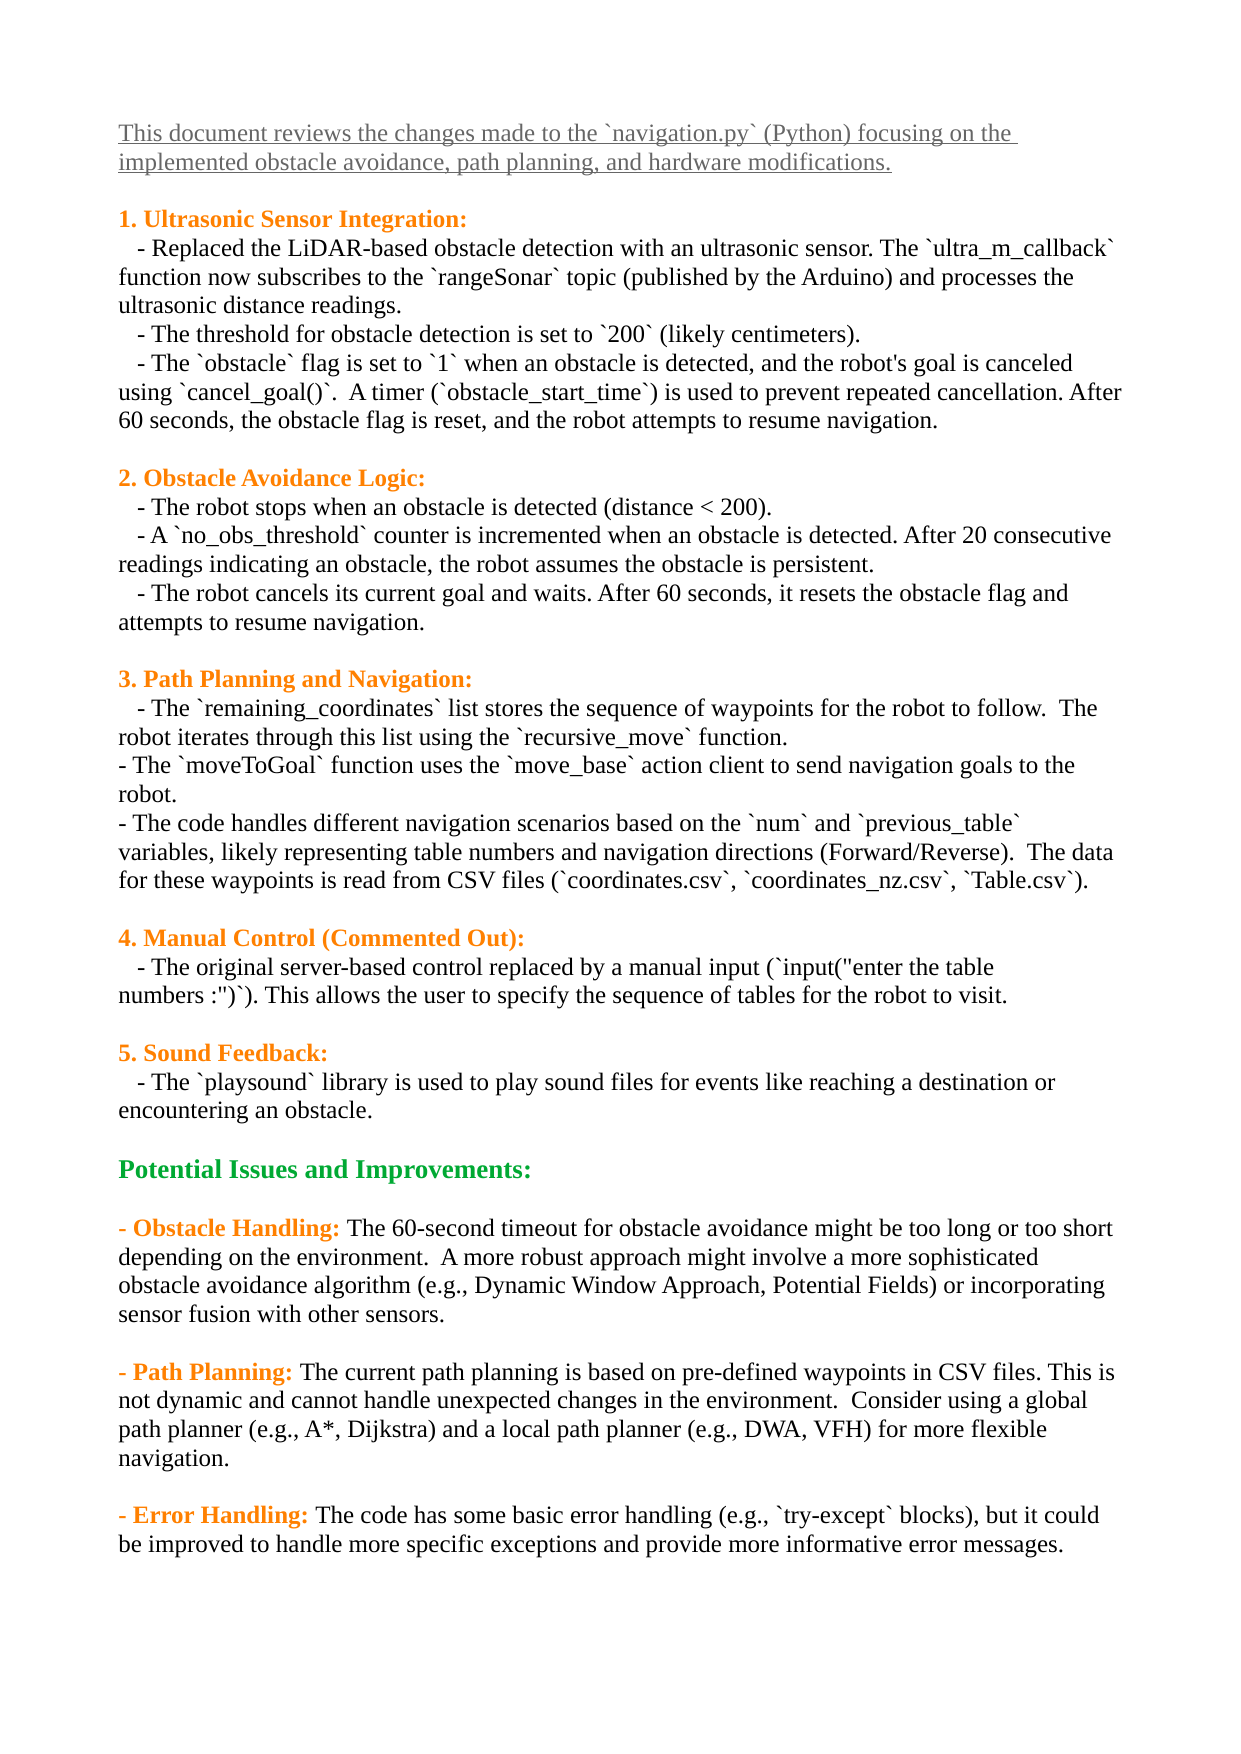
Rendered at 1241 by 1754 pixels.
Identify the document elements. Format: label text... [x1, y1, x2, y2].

text - The original server-based control replaced by a manual input (`input("enter the table numbers :")`). This allows the user to specify the sequence of tables for the robot to visit. [118, 952, 1122, 1009]
text 5. Sound Feedback: [118, 1038, 1122, 1067]
text - The `remaining_coordinates` list stores the sequence of waypoints for the robot to follow. The robot iterates through this list using the `recursive_move` function. [118, 693, 1122, 751]
text - The robot cancels its current goal and waits. After 60 seconds, it resets the obstacle flag and attempts to resume navigation. [118, 578, 1122, 636]
text - Error Handling: The code has some basic error handling (e.g., `try-except` blocks), but it could be improved to handle more specific exceptions and provide more informative error messages. [118, 1501, 1122, 1558]
text - The code handles different navigation scenarios based on the `num` and `previous_table` variables, likely representing table numbers and navigation directions (Forward/Reverse). The data for these waypoints is read from CSV files (`coordinates.csv`, `coordinates_nz.csv`, `Table.csv`). [118, 808, 1122, 894]
text 4. Manual Control (Commented Out): [118, 923, 1122, 952]
text - The `playsound` library is used to play sound files for events like reaching a destination or encountering an obstacle. [118, 1067, 1122, 1124]
text - The threshold for obstacle detection is set to `200` (likely centimeters). [118, 319, 1122, 348]
text 3. Path Planning and Navigation: [118, 664, 1122, 693]
text - The `obstacle` flag is set to `1` when an obstacle is detected, and the robot's goal is canceled using `cancel_goal()`. A timer (`obstacle_start_time`) is used to prevent repeated cancellation. After 60 seconds, the obstacle flag is reset, and the robot attempts to resume navigation. [118, 348, 1122, 434]
text Potential Issues and Improvements: [118, 1153, 1122, 1184]
text - The `moveToGoal` function uses the `move_base` action client to send navigation goals to the robot. [118, 751, 1122, 808]
text This document reviews the changes made to the `navigation.py` (Python) focusing on the implemented obstacle avoidance, path planning, and hardware modifications. [118, 118, 1122, 176]
text 1. Ultrasonic Sensor Integration: [118, 204, 1122, 233]
text - The robot stops when an obstacle is detected (distance < 200). [118, 492, 1122, 521]
text - Obstacle Handling: The 60-second timeout for obstacle avoidance might be too long or too short depending on the environment. A more robust approach might involve a more sophisticated obstacle avoidance algorithm (e.g., Dynamic Window Approach, Potential Fields) or incorporating sensor fusion with other sensors. [118, 1213, 1122, 1328]
text - A `no_obs_threshold` counter is incremented when an obstacle is detected. After 20 consecutive readings indicating an obstacle, the robot assumes the obstacle is persistent. [118, 521, 1122, 578]
text 2. Obstacle Avoidance Logic: [118, 463, 1122, 492]
text - Replaced the LiDAR-based obstacle detection with an ultrasonic sensor. The `ultra_m_callback` function now subscribes to the `rangeSonar` topic (published by the Arduino) and processes the ultrasonic distance readings. [118, 233, 1122, 319]
text - Path Planning: The current path planning is based on pre-defined waypoints in CSV files. This is not dynamic and cannot handle unexpected changes in the environment. Consider using a global path planner (e.g., A*, Dijkstra) and a local path planner (e.g., DWA, VFH) for more flexible navigation. [118, 1357, 1122, 1472]
